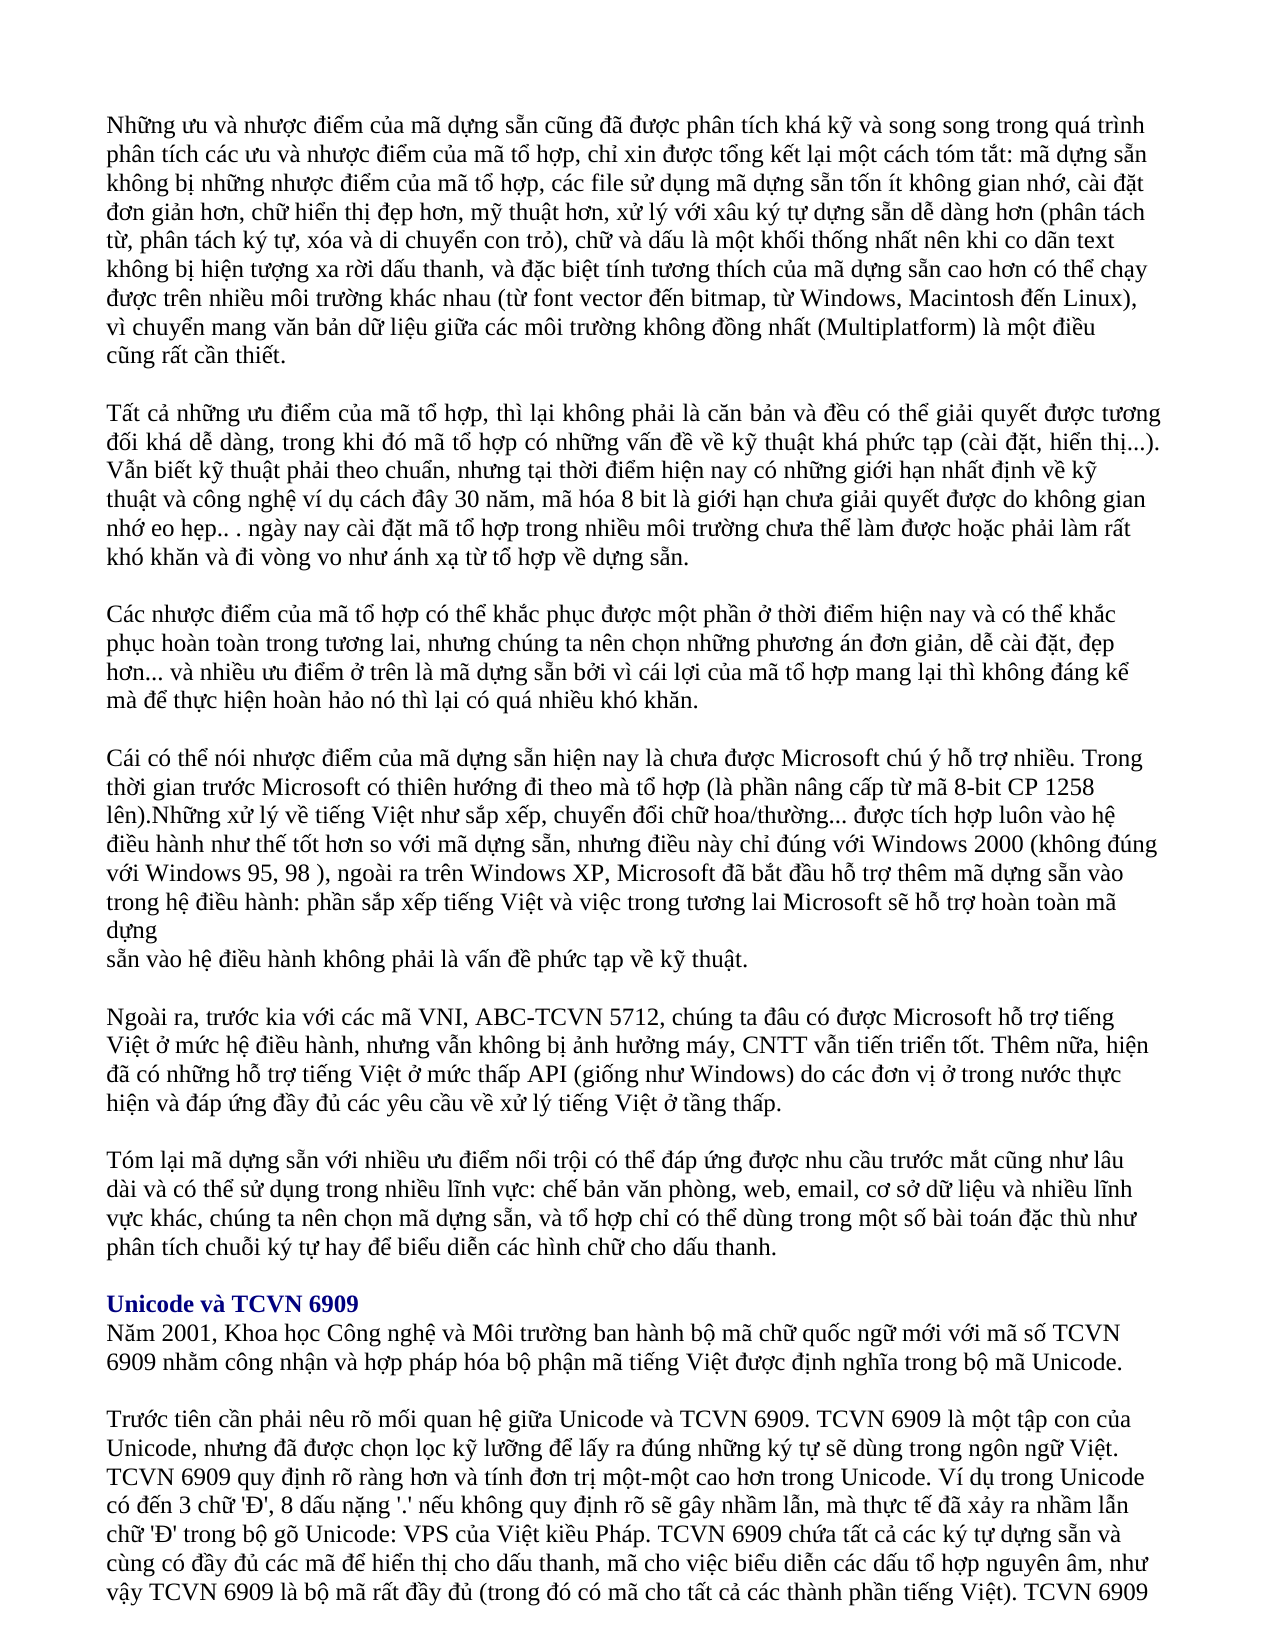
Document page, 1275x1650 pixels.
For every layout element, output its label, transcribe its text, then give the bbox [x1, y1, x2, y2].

text Năm 2001, Khoa học Công nghệ và Môi trường ban hành bộ mã chữ quốc ngữ mới với mã số TCVN [106, 1318, 1160, 1347]
text Những ưu và nhược điểm của mã dựng sẵn cũng đã được phân tích khá kỹ và song song trong quá trình phân tích các ưu và nhược điểm của mã tổ hợp, chỉ xin được tổng kết lại một cách tóm tắt: mã dựng sẵn không bị những nhược điểm của mã tổ hợp, các file sử dụng mã dựng sẵn tốn ít không gian nhớ, cài đặt đơn giản hơn, chữ hiển thị đẹp hơn, mỹ thuật hơn, xử lý với xâu ký tự dựng sẵn dễ dàng hơn (phân tách từ, phân tách ký tự, xóa và di chuyển con trỏ), chữ và dấu là một khối thống nhất nên khi co dãn text không bị hiện tượng xa rời dấu thanh, và đặc biệt tính tương thích của mã dựng sẵn cao hơn có thể chạy được trên nhiều môi trường khác nhau (từ font vector đến bitmap, từ Windows, Macintosh đến Linux), vì chuyển mang văn bản dữ liệu giữa các môi trường không đồng nhất (Multiplatform) là một điều [106, 110, 1160, 340]
text 6909 nhằm công nhận và hợp pháp hóa bộ phận mã tiếng Việt được định nghĩa trong bộ mã Unicode. [106, 1347, 1160, 1375]
text Unicode và TCVN 6909 [106, 1289, 1160, 1318]
text thuật và công nghệ ví dụ cách đây 30 năm, mã hóa 8 bit là giới hạn chưa giải quyết được do không gian nhớ eo hẹp.. . ngày nay cài đặt mã tổ hợp trong nhiều môi trường chưa thể làm được hoặc phải làm rất khó khăn và đi vòng vo như ánh xạ từ tổ hợp về dựng sẵn. [106, 484, 1160, 570]
text Cái có thể nói nhược điểm của mã dựng sẵn hiện nay là chưa được Microsoft chú ý hỗ trợ nhiều. Trong thời gian trước Microsoft có thiên hướng đi theo mà tổ hợp (là phần nâng cấp từ mã 8-bit CP 1258 lên).Những xử lý về tiếng Việt như sắp xếp, chuyển đổi chữ hoa/thường... được tích hợp luôn vào hệ điều hành như thế tốt hơn so với mã dựng sẵn, nhưng điều này chỉ đúng với Windows 2000 (không đúng với Windows 95, 98 ), ngoài ra trên Windows XP, Microsoft đã bắt đầu hỗ trợ thêm mã dựng sẵn vào trong hệ điều hành: phần sắp xếp tiếng Việt và việc trong tương lai Microsoft sẽ hỗ trợ hoàn toàn mã dựng [106, 743, 1160, 944]
text Các nhược điểm của mã tổ hợp có thể khắc phục được một phần ở thời điểm hiện nay và có thể khắc phục hoàn toàn trong tương lai, nhưng chúng ta nên chọn những phương án đơn giản, dễ cài đặt, đẹp hơn... và nhiều ưu điểm ở trên là mã dựng sẵn bởi vì cái lợi của mã tổ hợp mang lại thì không đáng kể mà để thực hiện hoàn hảo nó thì lại có quá nhiều khó khăn. [106, 599, 1160, 714]
text sẵn vào hệ điều hành không phải là vấn đề phức tạp về kỹ thuật. [106, 944, 1160, 973]
text Tất cả những ưu điểm của mã tổ hợp, thì lại không phải là căn bản và đều có thể giải quyết được tương đối khá dễ dàng, trong khi đó mã tổ hợp có những vấn đề về kỹ thuật khá phức tạp (cài đặt, hiển thị...). Vẫn biết kỹ thuật phải theo chuẩn, nhưng tại thời điểm hiện nay có những giới hạn nhất định về kỹ [106, 398, 1160, 484]
text Ngoài ra, trước kia với các mã VNI, ABC-TCVN 5712, chúng ta đâu có được Microsoft hỗ trợ tiếng Việt ở mức hệ điều hành, nhưng vẫn không bị ảnh hưởng máy, CNTT vẫn tiến triển tốt. Thêm nữa, hiện đã có những hỗ trợ tiếng Việt ở mức thấp API (giống như Windows) do các đơn vị ở trong nước thực hiện và đáp ứng đầy đủ các yêu cầu về xử lý tiếng Việt ở tầng thấp. [106, 1002, 1160, 1117]
text cũng rất cần thiết. [106, 340, 1160, 369]
text Tóm lại mã dựng sẵn với nhiều ưu điểm nổi trội có thể đáp ứng được nhu cầu trước mắt cũng như lâu dài và có thể sử dụng trong nhiều lĩnh vực: chế bản văn phòng, web, email, cơ sở dữ liệu và nhiều lĩnh vực khác, chúng ta nên chọn mã dựng sẵn, và tổ hợp chỉ có thể dùng trong một số bài toán đặc thù như phân tích chuỗi ký tự hay để biểu diễn các hình chữ cho dấu thanh. [106, 1145, 1160, 1260]
text Trước tiên cần phải nêu rõ mối quan hệ giữa Unicode và TCVN 6909. TCVN 6909 là một tập con của Unicode, nhưng đã được chọn lọc kỹ lưỡng để lấy ra đúng những ký tự sẽ dùng trong ngôn ngữ Việt. TCVN 6909 quy định rõ ràng hơn và tính đơn trị một-một cao hơn trong Unicode. Ví dụ trong Unicode có đến 3 chữ 'Đ', 8 dấu nặng '.' nếu không quy định rõ sẽ gây nhầm lẫn, mà thực tế đã xảy ra nhầm lẫn chữ 'Đ' trong bộ gõ Unicode: VPS của Việt kiều Pháp. TCVN 6909 chứa tất cả các ký tự dựng sẵn và cùng có đầy đủ các mã để hiển thị cho dấu thanh, mã cho việc biểu diễn các dấu tổ hợp nguyên âm, như vậy TCVN 6909 là bộ mã rất đầy đủ (trong đó có mã cho tất cả các thành phần tiếng Việt). TCVN 6909 [106, 1404, 1160, 1605]
